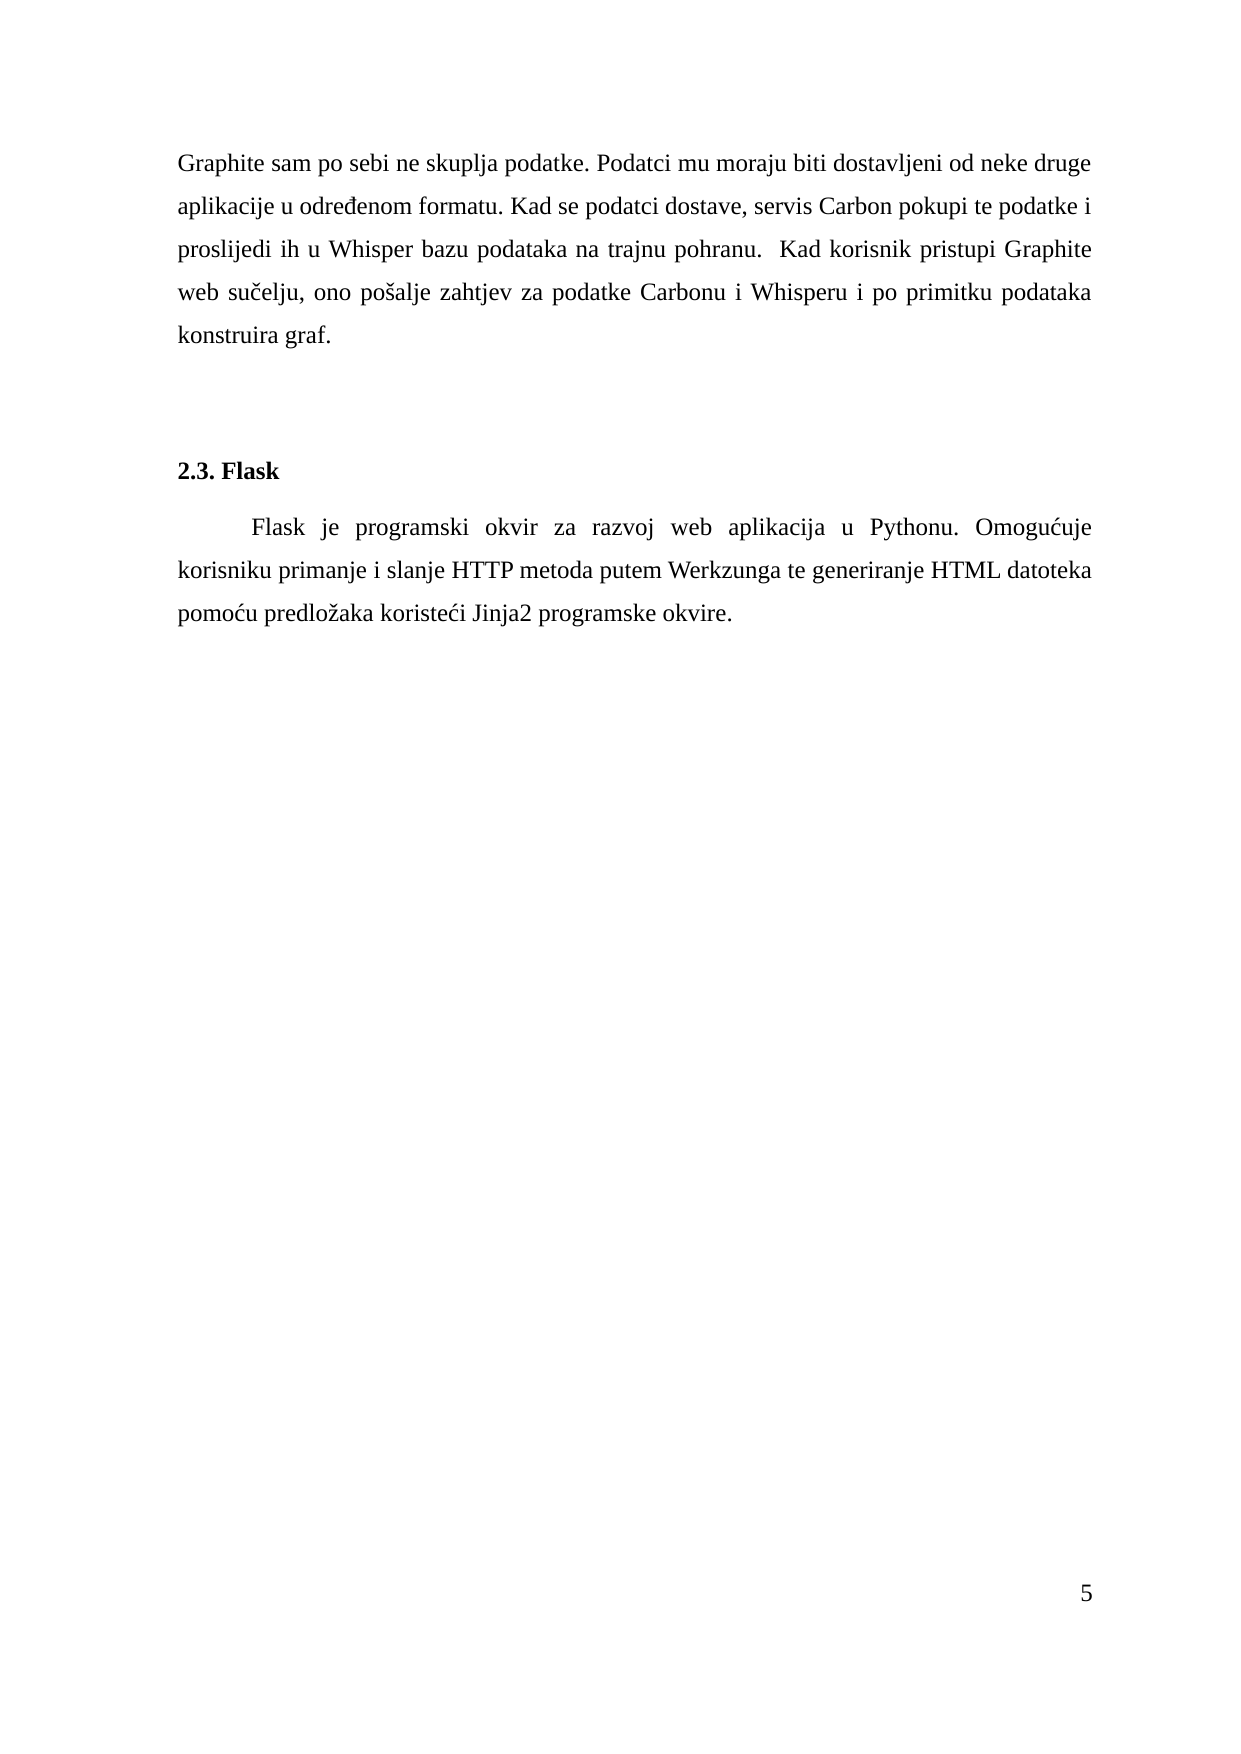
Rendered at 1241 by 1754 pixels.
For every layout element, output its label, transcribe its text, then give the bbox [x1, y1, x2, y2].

text Flask je programski okvir za razvoj web aplikacija u Pythonu. Omogućuje korisniku primanje i slanje HTTP metoda putem Werkzunga te generiranje HTML datoteka pomoću predložaka koristeći Jinja2 programske okvire. [177, 512, 1093, 627]
text Graphite sam po sebi ne skuplja podatke. Podatci mu moraju biti dostavljeni od neke druge aplikacije u određenom formatu. Kad se podatci dostave, servis Carbon pokupi te podatke i proslijedi ih u Whisper bazu podataka na trajnu pohranu. Kad korisnik pristupi Graphite web sučelju, ono pošalje zahtjev za podatke Carbonu i Whisperu i po primitku podataka konstruira graf. [177, 148, 1093, 349]
subtitle 2.3. Flask [177, 456, 1093, 485]
